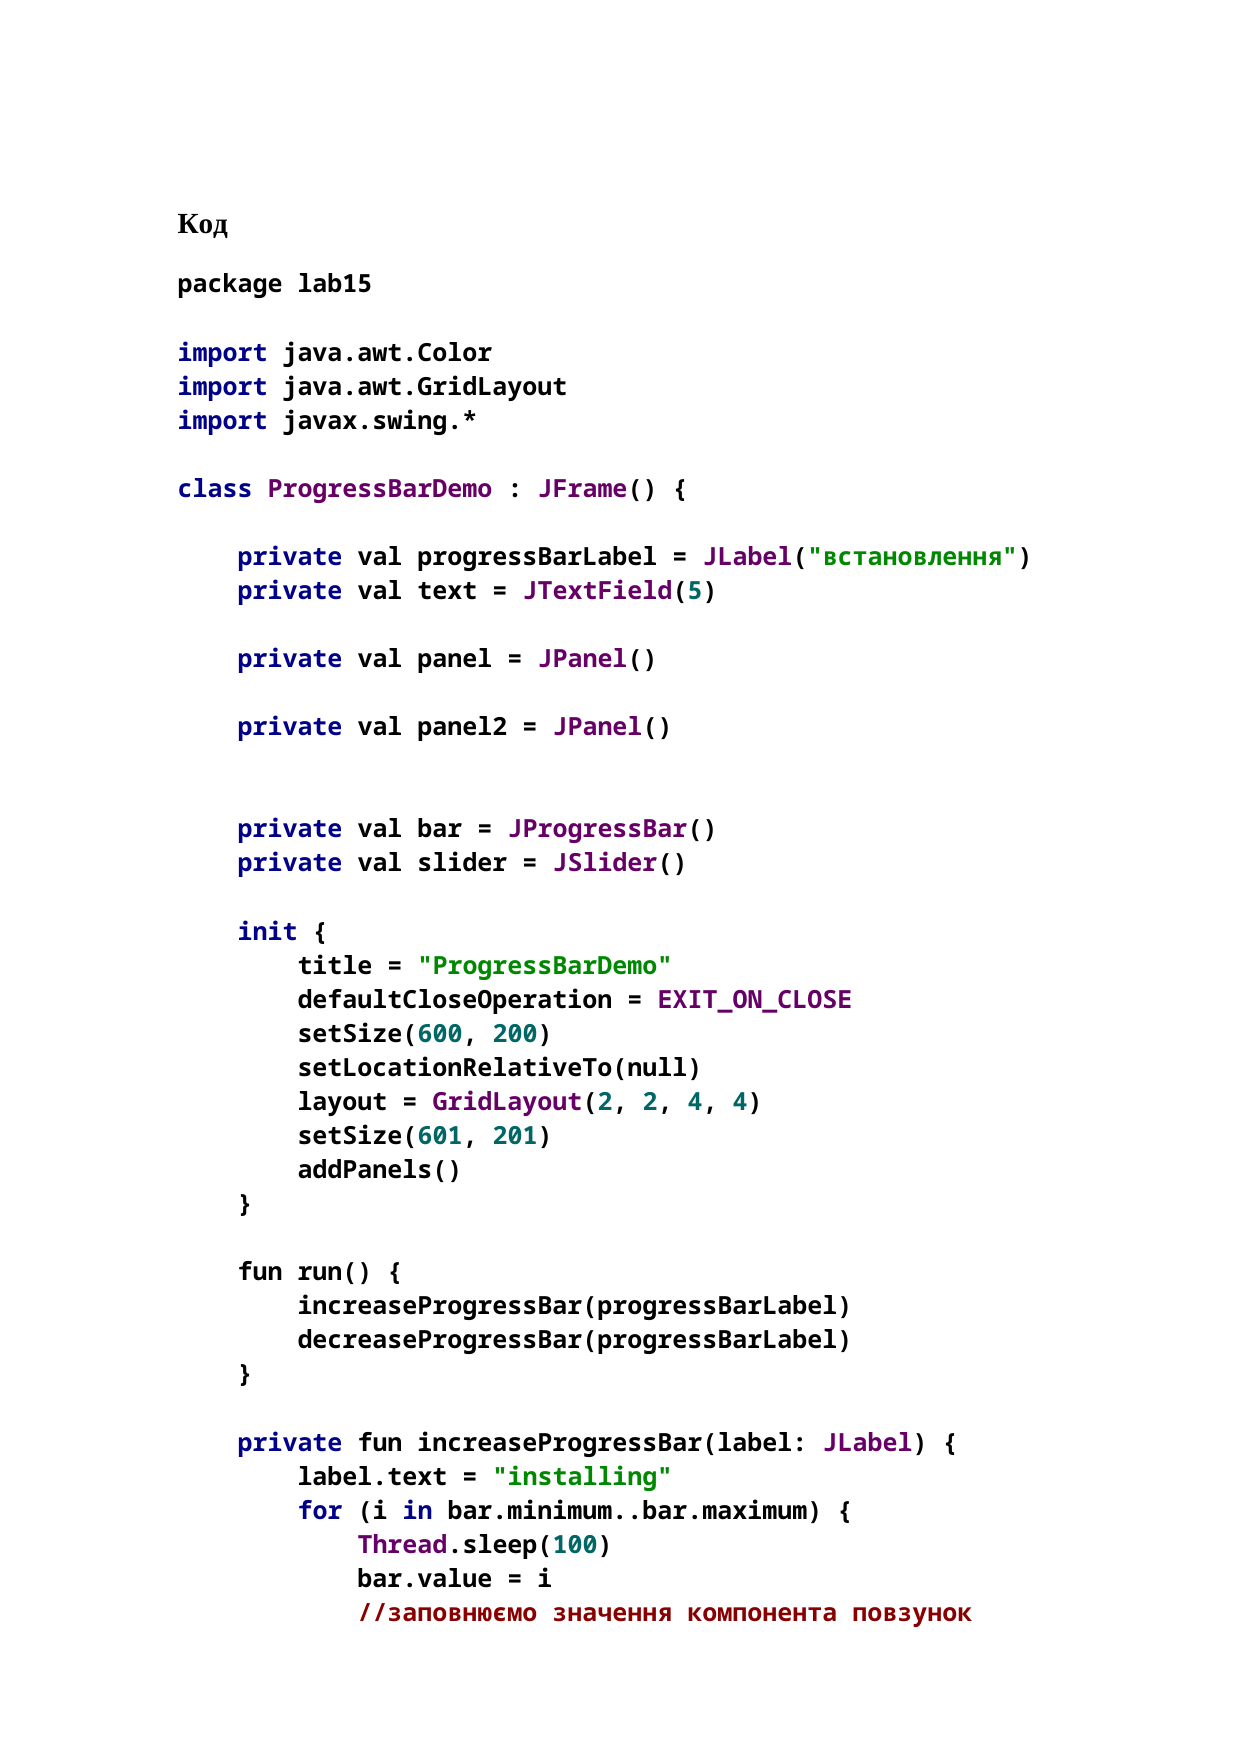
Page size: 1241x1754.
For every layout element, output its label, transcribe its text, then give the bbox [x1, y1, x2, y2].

text bar.value = i [177, 1560, 1152, 1594]
text defaultCloseOperation = EXIT_ON_CLOSE [177, 981, 1152, 1015]
text private val progressBarLabel = JLabel("встановлення") [177, 538, 1152, 573]
text private fun increaseProgressBar(label: JLabel) { [177, 1424, 1152, 1458]
text import javax.swing.* [177, 402, 1152, 436]
text label.text = "installing" [177, 1458, 1152, 1492]
text Код [177, 207, 1152, 240]
text setSize(601, 201) [177, 1118, 1152, 1152]
text fun run() { [177, 1254, 1152, 1288]
text //заповнюємо значення компонента повзунок [177, 1594, 1152, 1628]
text private val bar = JProgressBar() [177, 811, 1152, 845]
text init { [177, 913, 1152, 947]
text Thread.sleep(100) [177, 1526, 1152, 1560]
text } [177, 1186, 1152, 1220]
text import java.awt.GridLayout [177, 368, 1152, 402]
text setSize(600, 200) [177, 1015, 1152, 1049]
text addPanels() [177, 1152, 1152, 1186]
text increaseProgressBar(progressBarLabel) [177, 1288, 1152, 1322]
text class ProgressBarDemo : JFrame() { [177, 470, 1152, 504]
text private val slider = JSlider() [177, 845, 1152, 879]
text setLocationRelativeTo(null) [177, 1049, 1152, 1083]
text title = "ProgressBarDemo" [177, 947, 1152, 981]
text private val text = JTextField(5) [177, 573, 1152, 607]
text private val panel2 = JPanel() [177, 709, 1152, 743]
text package lab15 [177, 266, 1152, 300]
text for (i in bar.minimum..bar.maximum) { [177, 1492, 1152, 1526]
text } [177, 1356, 1152, 1390]
text private val panel = JPanel() [177, 641, 1152, 675]
text import java.awt.Color [177, 334, 1152, 368]
text layout = GridLayout(2, 2, 4, 4) [177, 1083, 1152, 1118]
text decreaseProgressBar(progressBarLabel) [177, 1322, 1152, 1356]
